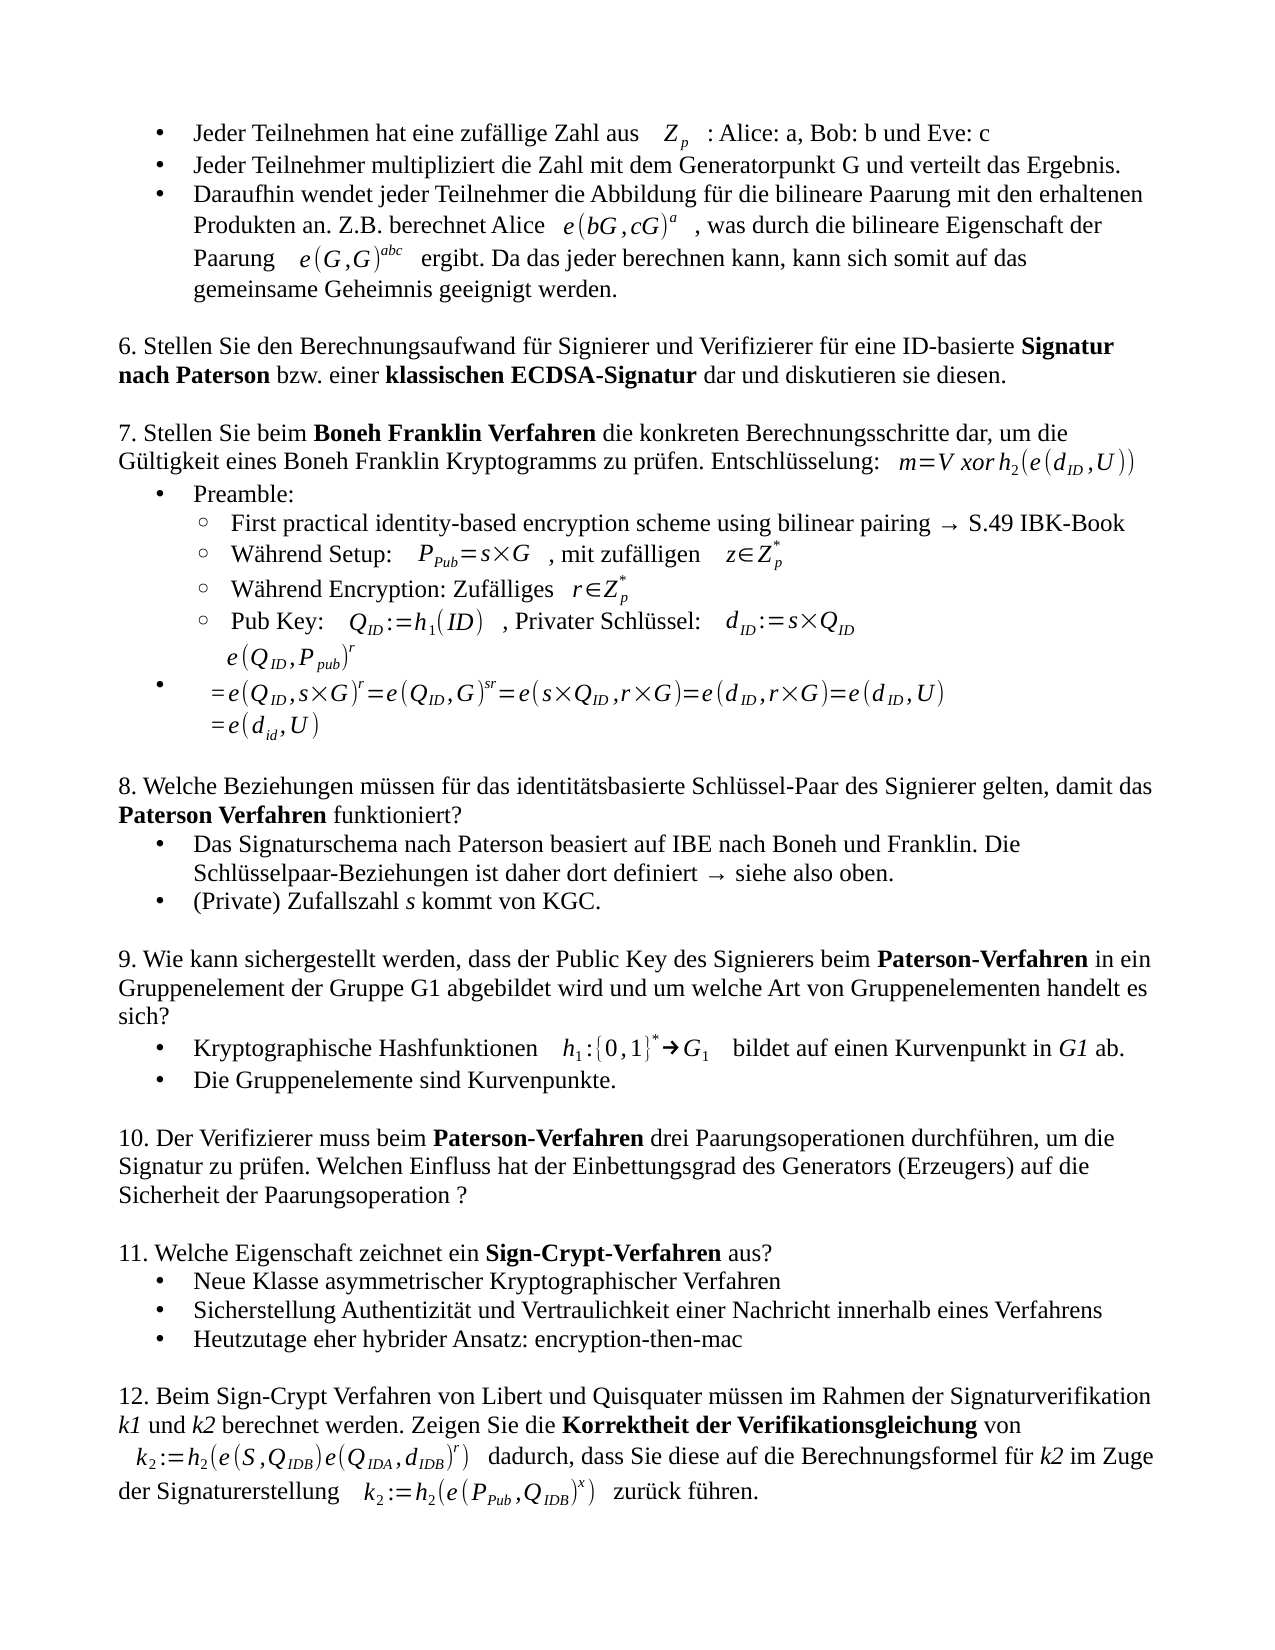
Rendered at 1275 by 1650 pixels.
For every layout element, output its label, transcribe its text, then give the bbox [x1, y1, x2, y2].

text 9. Wie kann sichergestellt werden, dass der Public Key des Signierers beim Paterson-Verfahren in ein Gruppenelement der Gruppe G1 abgebildet wird und um welche Art von Gruppenelementen handelt es sich? [118, 944, 1157, 1030]
list (Private) Zufallszahl s kommt von KGC. [156, 886, 1157, 915]
list First practical identity-based encryption scheme using bilinear pairing → S.49 IBK-Book [193, 508, 1157, 536]
list Jeder Teilnehmer multipliziert die Zahl mit dem Generatorpunkt G und verteilt das Ergebnis. [156, 151, 1157, 179]
list Preamble: [156, 479, 1157, 508]
text 8. Welche Beziehungen müssen für das identitätsbasierte Schlüssel-Paar des Signierer gelten, damit das Paterson Verfahren funktioniert? [118, 771, 1157, 829]
text 6. Stellen Sie den Berechnungsaufwand für Signierer und Verifizierer für eine ID-basierte Signatur nach Paterson bzw. einer klassischen ECDSA-Signatur dar und diskutieren sie diesen. [118, 331, 1157, 389]
list Das Signaturschema nach Paterson beasiert auf IBE nach Boneh und Franklin. Die Schlüsselpaar-Beziehungen ist daher dort definiert → siehe also oben. [156, 829, 1157, 886]
text Gültigkeit eines Boneh Franklin Kryptogramms zu prüfen. Entschlüsselung: [118, 446, 1157, 479]
text 12. Beim Sign-Crypt Verfahren von Libert und Quisquater müssen im Rahmen der Signaturverifikation k1 und k2 berechnet werden. Zeigen Sie die Korrektheit der Verifikationsgleichung von dadurch, dass Sie diese auf die Berechnungsformel für k2 im Zuge der Signaturerstellung zurück führen. [118, 1381, 1157, 1509]
text 11. Welche Eigenschaft zeichnet ein Sign-Crypt-Verfahren aus? [118, 1238, 1157, 1266]
list Während Encryption: Zufälliges [193, 571, 1157, 606]
list Neue Klasse asymmetrischer Kryptographischer Verfahren [156, 1266, 1157, 1295]
list Jeder Teilnehmen hat eine zufällige Zahl aus : Alice: a, Bob: b und Eve: c [156, 118, 1157, 151]
text 10. Der Verifizierer muss beim Paterson-Verfahren drei Paarungsoperationen durchführen, um die Signatur zu prüfen. Welchen Einfluss hat der Einbettungsgrad des Generators (Erzeugers) auf die Sicherheit der Paarungsoperation ? [118, 1123, 1157, 1209]
text 7. Stellen Sie beim Boneh Franklin Verfahren die konkreten Berechnungsschritte dar, um die [118, 418, 1157, 446]
list Heutzutage eher hybrider Ansatz: encryption-then-mac [156, 1324, 1157, 1353]
list Die Gruppenelemente sind Kurvenpunkte. [156, 1065, 1157, 1094]
list Sicherstellung Authentizität und Vertraulichkeit einer Nachricht innerhalb eines Verfahrens [156, 1295, 1157, 1324]
list Kryptographische Hashfunktionen bildet auf einen Kurvenpunkt in G1 ab. [156, 1030, 1157, 1065]
list Pub Key: , Privater Schlüssel: [193, 606, 1157, 639]
list Während Setup: , mit zufälligen [193, 536, 1157, 571]
list Daraufhin wendet jeder Teilnehmer die Abbildung für die bilineare Paarung mit den erhaltenen Produkten an. Z.B. berechnet Alice, was durch die bilineare Eigenschaft der Paarung ergibt. Da das jeder berechnen kann, kann sich somit auf das gemeinsame Geheimnis geeignigt werden. [156, 179, 1157, 303]
